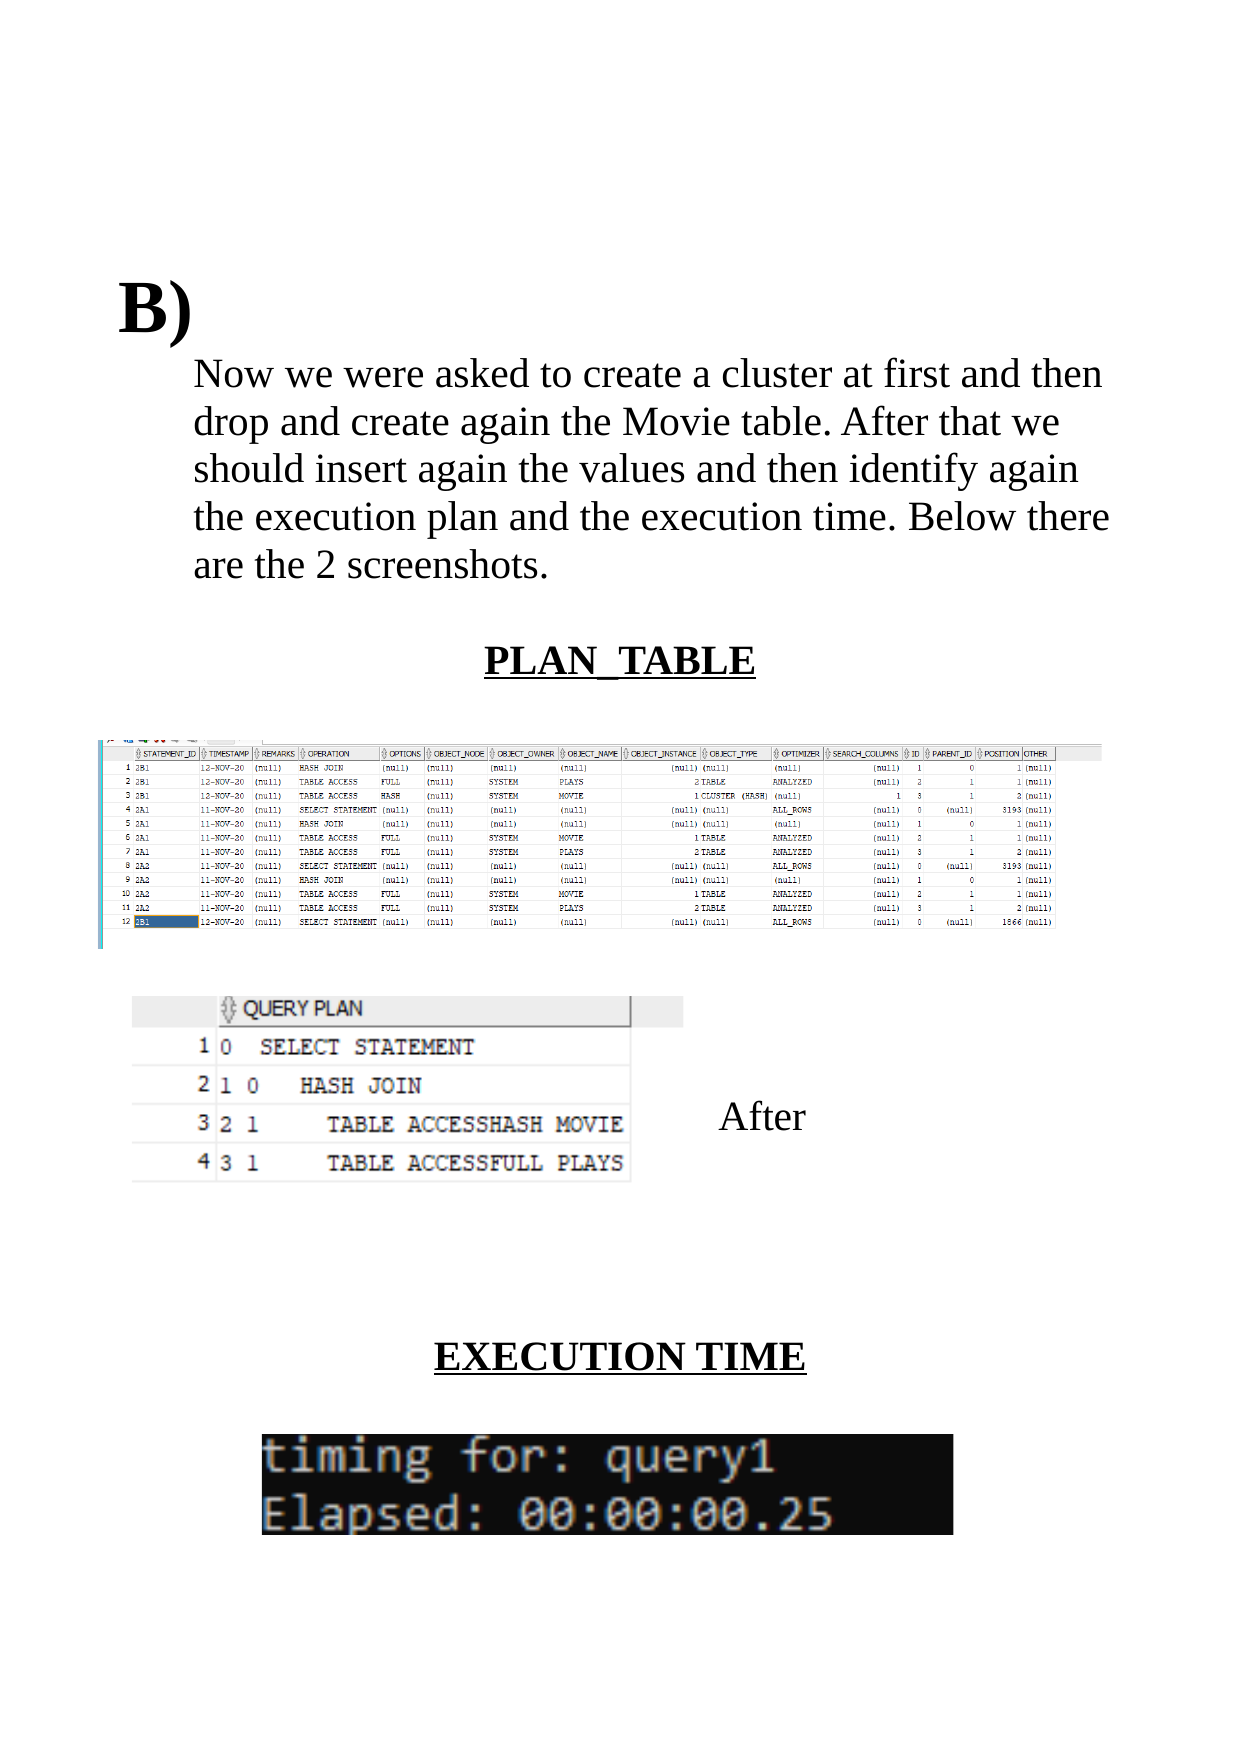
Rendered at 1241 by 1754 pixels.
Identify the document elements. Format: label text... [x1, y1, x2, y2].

picture [97, 740, 1102, 949]
picture [131, 996, 684, 1206]
text EXECUTION TIME [118, 1331, 1122, 1379]
text B) [118, 262, 1122, 348]
text After [684, 1092, 1122, 1140]
text Now we were asked to create a cluster at first and then drop and create again the Movie table. After that we should insert again the values and then identify again the execution plan and the execution time. Below there are the 2 screenshots. [118, 348, 1122, 588]
text [118, 1092, 131, 1140]
picture [261, 1434, 954, 1535]
text PLAN_TABLE [118, 636, 1122, 683]
